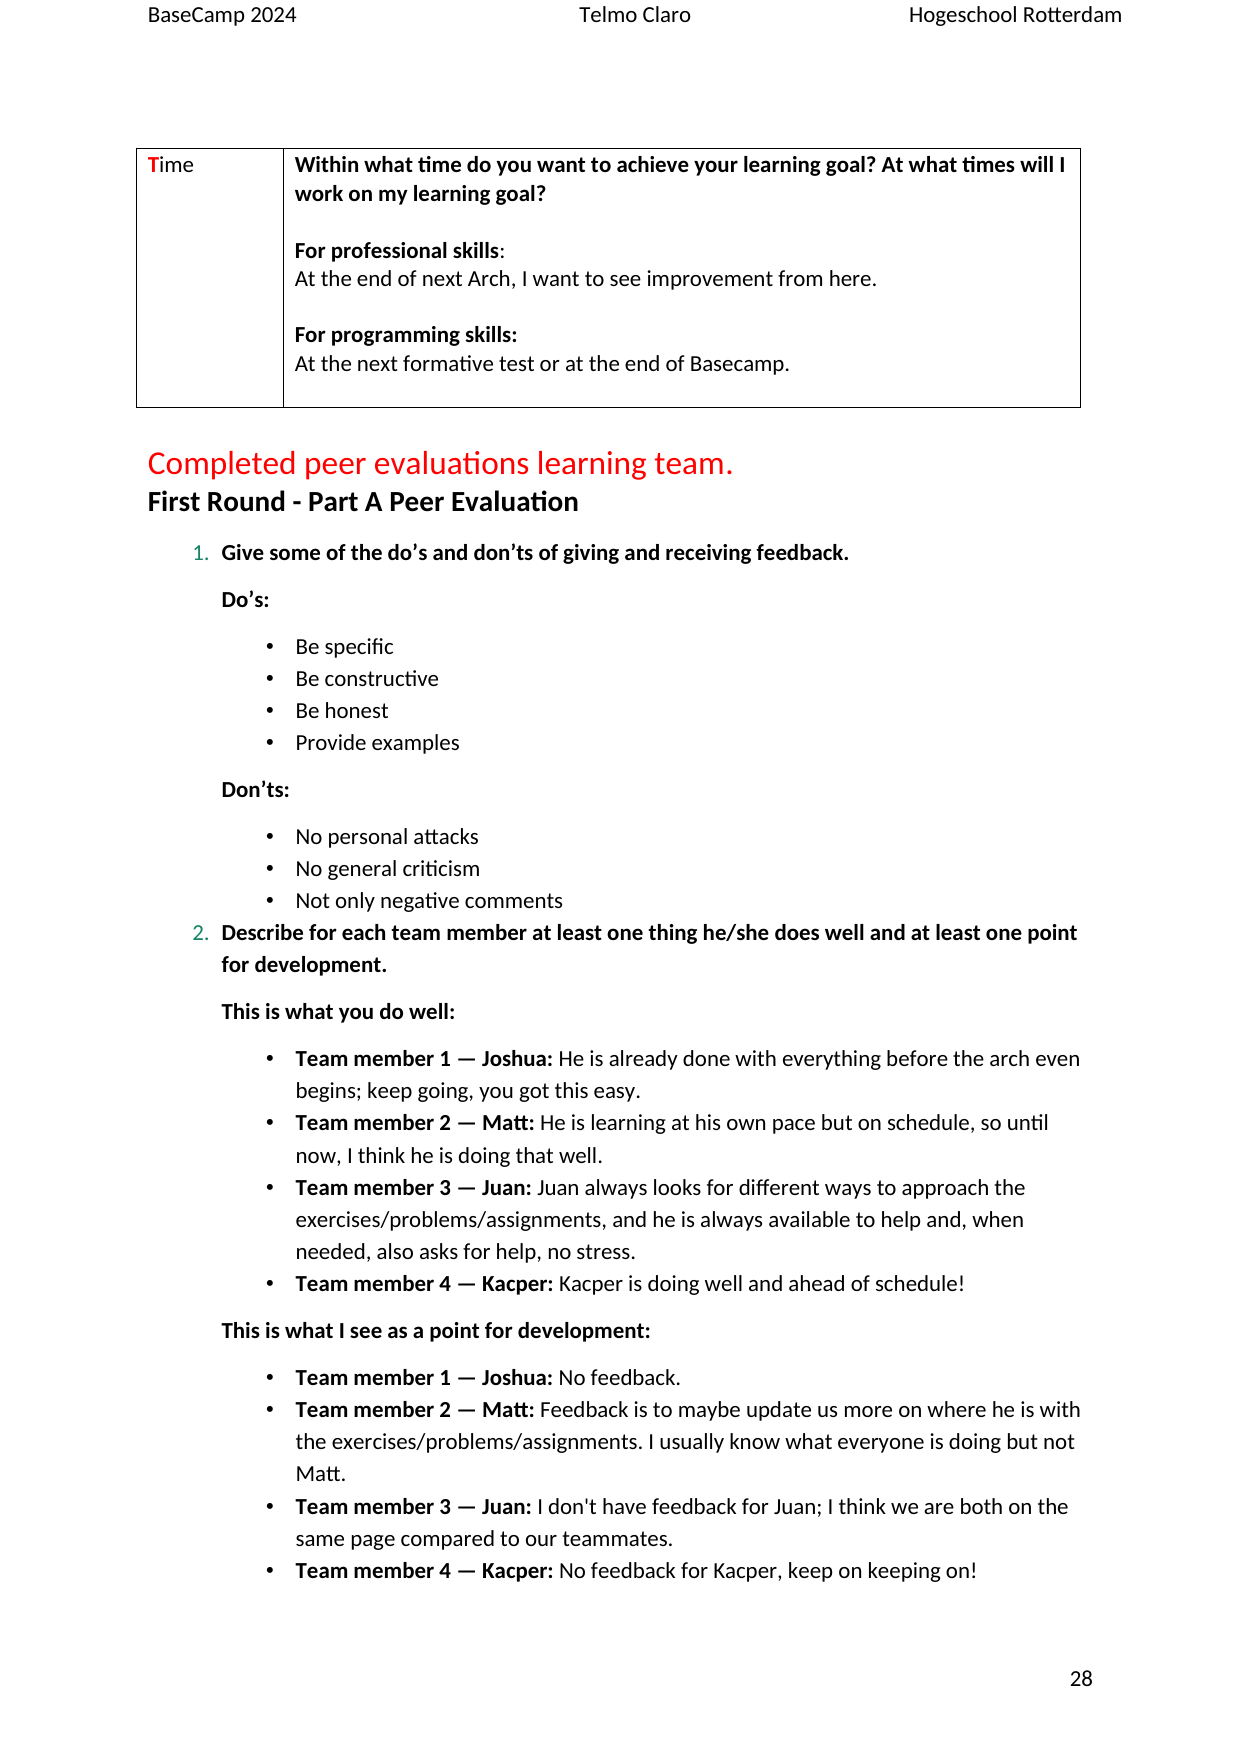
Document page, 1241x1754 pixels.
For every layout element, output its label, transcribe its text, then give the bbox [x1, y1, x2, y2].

list Describe for each team member at least one thing he/she does well and at least one point for development. [192, 918, 1093, 979]
list No general criticism [266, 854, 1093, 882]
list Be honest [266, 696, 1093, 724]
list Don’ts: [192, 775, 1093, 803]
list Be constructive [266, 664, 1093, 692]
table_cell Within what time do you want to achieve your learning goal? At what times will I work on my learning goal? For professional skills: At the end of next Arch, I want to see improvement from here. For programming skills: At the next formative test or at the end of Basecamp. [284, 149, 1080, 407]
list This is what I see as a point for development: [192, 1316, 1093, 1344]
subtitle Completed peer evaluations learning team. [148, 442, 1093, 483]
list Provide examples [266, 728, 1093, 756]
list This is what you do well: [192, 997, 1093, 1025]
list Give some of the do’s and don’ts of giving and receiving feedback. [192, 538, 1093, 566]
text First Round - Part A Peer Evaluation [148, 483, 1093, 518]
list Team member 2 — Matt: Feedback is to maybe update us more on where he is with the exercises/problems/assignments. I usually know what everyone is doing but not Matt. [266, 1395, 1093, 1488]
list Team member 3 — Juan: Juan always looks for different ways to approach the exercises/problems/assignments, and he is always available to help and, when needed, also asks for help, no stress. [266, 1173, 1093, 1265]
list Team member 1 — Joshua: He is already done with everything before the arch even begins; keep going, you got this easy. [266, 1044, 1093, 1104]
list Team member 2 — Matt: He is learning at his own pace but on schedule, so until now, I think he is doing that well. [266, 1108, 1093, 1169]
list Team member 4 — Kacper: Kacper is doing well and ahead of schedule! [266, 1269, 1093, 1297]
list No personal attacks [266, 822, 1093, 850]
list Team member 3 — Juan: I don't have feedback for Juan; I think we are both on the same page compared to our teammates. [266, 1492, 1093, 1552]
table_cell Time [137, 149, 283, 407]
list Not only negative comments [266, 886, 1093, 914]
list Do’s: [192, 585, 1093, 613]
list Be specific [266, 632, 1093, 660]
list Team member 4 — Kacper: No feedback for Kacper, keep on keeping on! [266, 1556, 1093, 1584]
list Team member 1 — Joshua: No feedback. [266, 1363, 1093, 1391]
